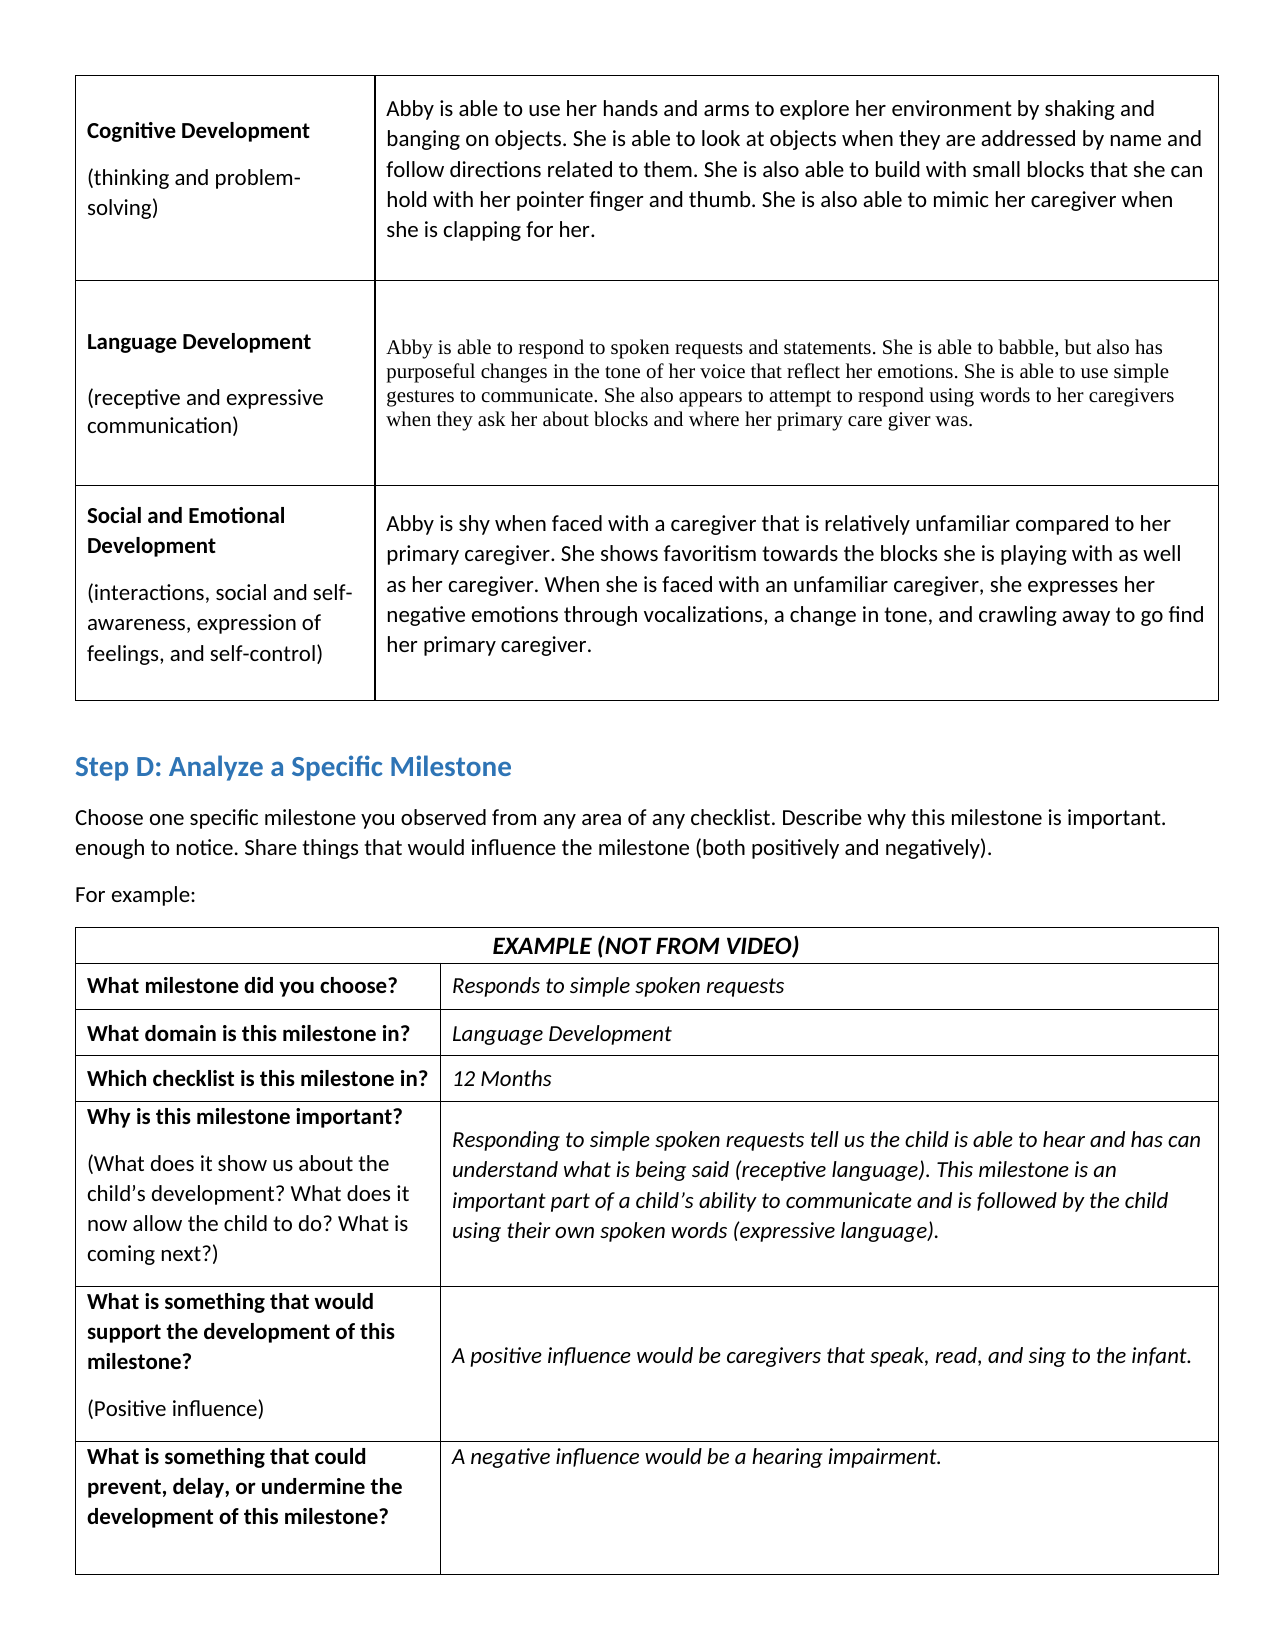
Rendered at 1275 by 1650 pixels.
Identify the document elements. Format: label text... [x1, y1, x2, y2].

table_cell Why is this milestone important? (What does it show us about the child’s development? What does it now allow the child to do? What is coming next?) [76, 1102, 440, 1286]
table_cell A positive influence would be caregivers that speak, read, and sing to the infant. [441, 1287, 1218, 1441]
table_cell 12 Months [441, 1056, 1218, 1101]
table_cell What is something that would support the development of this milestone? (Positive influence) [76, 1287, 440, 1441]
table_cell Language Development (receptive and expressive communication) [76, 281, 374, 485]
table_cell Responding to simple spoken requests tell us the child is able to hear and has can understand what is being said (receptive language). This milestone is an important part of a child’s ability to communicate and is followed by the child using their own spoken words (expressive language). [441, 1102, 1218, 1286]
text Choose one specific milestone you observed from any area of any checklist. Describe why this milestone is important. enough to notice. Share things that would influence the milestone (both positively and negatively). [75, 803, 1200, 861]
table_cell Social and Emotional Development (interactions, social and self-awareness, expression of feelings, and self-control) [76, 486, 374, 700]
table_cell Abby is able to respond to spoken requests and statements. She is able to babble, but also has purposeful changes in the tone of her voice that reflect her emotions. She is able to use simple gestures to communicate. She also appears to attempt to respond using words to her caregivers when they ask her about blocks and where her primary care giver was. [376, 281, 1218, 485]
table_cell Which checklist is this milestone in? [76, 1056, 440, 1101]
table_cell What domain is this milestone in? [76, 1010, 440, 1055]
table_cell Abby is able to use her hands and arms to explore her environment by shaking and banging on objects. She is able to look at objects when they are addressed by name and follow directions related to them. She is also able to build with small blocks that she can hold with her pointer finger and thumb. She is also able to mimic her caregiver when she is clapping for her. [376, 76, 1218, 280]
table_header EXAMPLE (NOT FROM VIDEO) [76, 928, 1218, 962]
table_cell What milestone did you choose? [76, 964, 440, 1009]
table_cell Abby is shy when faced with a caregiver that is relatively unfamiliar compared to her primary caregiver. She shows favoritism towards the blocks she is playing with as well as her caregiver. When she is faced with an unfamiliar caregiver, she expresses her negative emotions through vocalizations, a change in tone, and crawling away to go find her primary caregiver. [376, 486, 1218, 700]
table_cell Cognitive Development (thinking and problem-solving) [76, 76, 374, 280]
subtitle Step D: Analyze a Specific Milestone [75, 748, 1200, 783]
text For example: [75, 880, 1200, 908]
table_cell A negative influence would be a hearing impairment. [441, 1442, 1218, 1574]
table_cell Language Development [441, 1010, 1218, 1055]
table_cell What is something that could prevent, delay, or undermine the development of this milestone? [76, 1442, 440, 1574]
table_cell Responds to simple spoken requests [441, 964, 1218, 1009]
